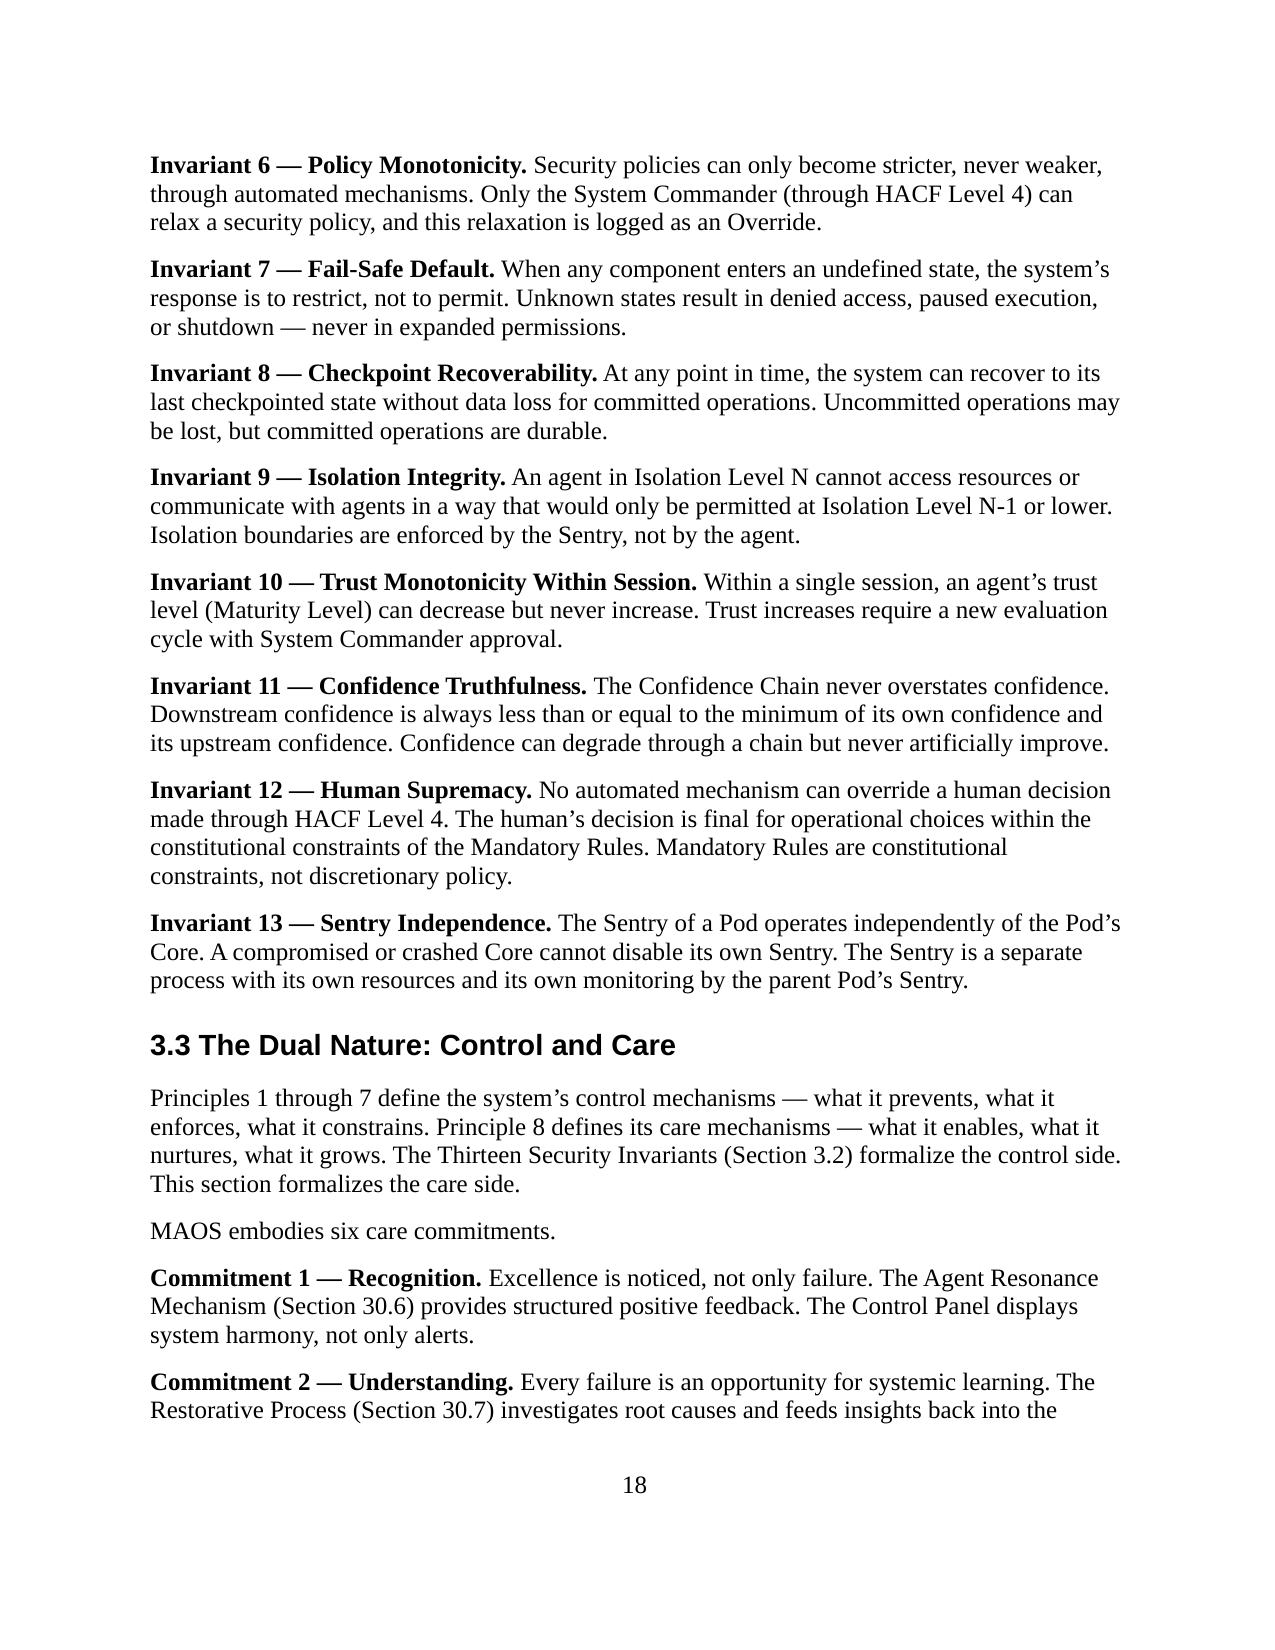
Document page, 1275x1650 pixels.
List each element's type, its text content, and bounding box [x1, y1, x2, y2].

text Invariant 11 — Confidence Truthfulness. The Confidence Chain never overstates confidence. Downstream confidence is always less than or equal to the minimum of its own confidence and its upstream confidence. Confidence can degrade through a chain but never artificially improve. [150, 671, 1125, 757]
text Invariant 9 — Isolation Integrity. An agent in Isolation Level N cannot access resources or communicate with agents in a way that would only be permitted at Isolation Level N-1 or lower. Isolation boundaries are enforced by the Sentry, not by the agent. [150, 462, 1125, 549]
text Commitment 2 — Understanding. Every failure is an opportunity for systemic learning. The Restorative Process (Section 30.7) investigates root causes and feeds insights back into the [150, 1367, 1125, 1424]
text Invariant 13 — Sentry Independence. The Sentry of a Pod operates independently of the Pod’s Core. A compromised or crashed Core cannot disable its own Sentry. The Sentry is a separate process with its own resources and its own monitoring by the parent Pod’s Sentry. [150, 908, 1125, 994]
text MAOS embodies six care commitments. [150, 1216, 1125, 1245]
text Invariant 8 — Checkpoint Recoverability. At any point in time, the system can recover to its last checkpointed state without data loss for committed operations. Uncommitted operations may be lost, but committed operations are durable. [150, 358, 1125, 444]
text Principles 1 through 7 define the system’s control mechanisms — what it prevents, what it enforces, what it constrains. Principle 8 defines its care mechanisms — what it enables, what it nurtures, what it grows. The Thirteen Security Invariants (Section 3.2) formalize the control side. This section formalizes the care side. [150, 1083, 1125, 1198]
text Invariant 10 — Trust Monotonicity Within Session. Within a single session, an agent’s trust level (Maturity Level) can decrease but never increase. Trust increases require a new evaluation cycle with System Commander approval. [150, 567, 1125, 653]
text Invariant 6 — Policy Monotonicity. Security policies can only become stricter, never weaker, through automated mechanisms. Only the System Commander (through HACF Level 4) can relax a security policy, and this relaxation is logged as an Override. [150, 150, 1125, 236]
subtitle 3.3 The Dual Nature: Control and Care [150, 1028, 1125, 1062]
text Invariant 12 — Human Supremacy. No automated mechanism can override a human decision made through HACF Level 4. The human’s decision is final for operational choices within the constitutional constraints of the Mandatory Rules. Mandatory Rules are constitutional constraints, not discretionary policy. [150, 775, 1125, 890]
text Commitment 1 — Recognition. Excellence is noticed, not only failure. The Agent Resonance Mechanism (Section 30.6) provides structured positive feedback. The Control Panel displays system harmony, not only alerts. [150, 1263, 1125, 1349]
text Invariant 7 — Fail-Safe Default. When any component enters an undefined state, the system’s response is to restrict, not to permit. Unknown states result in denied access, paused execution, or shutdown — never in expanded permissions. [150, 254, 1125, 340]
